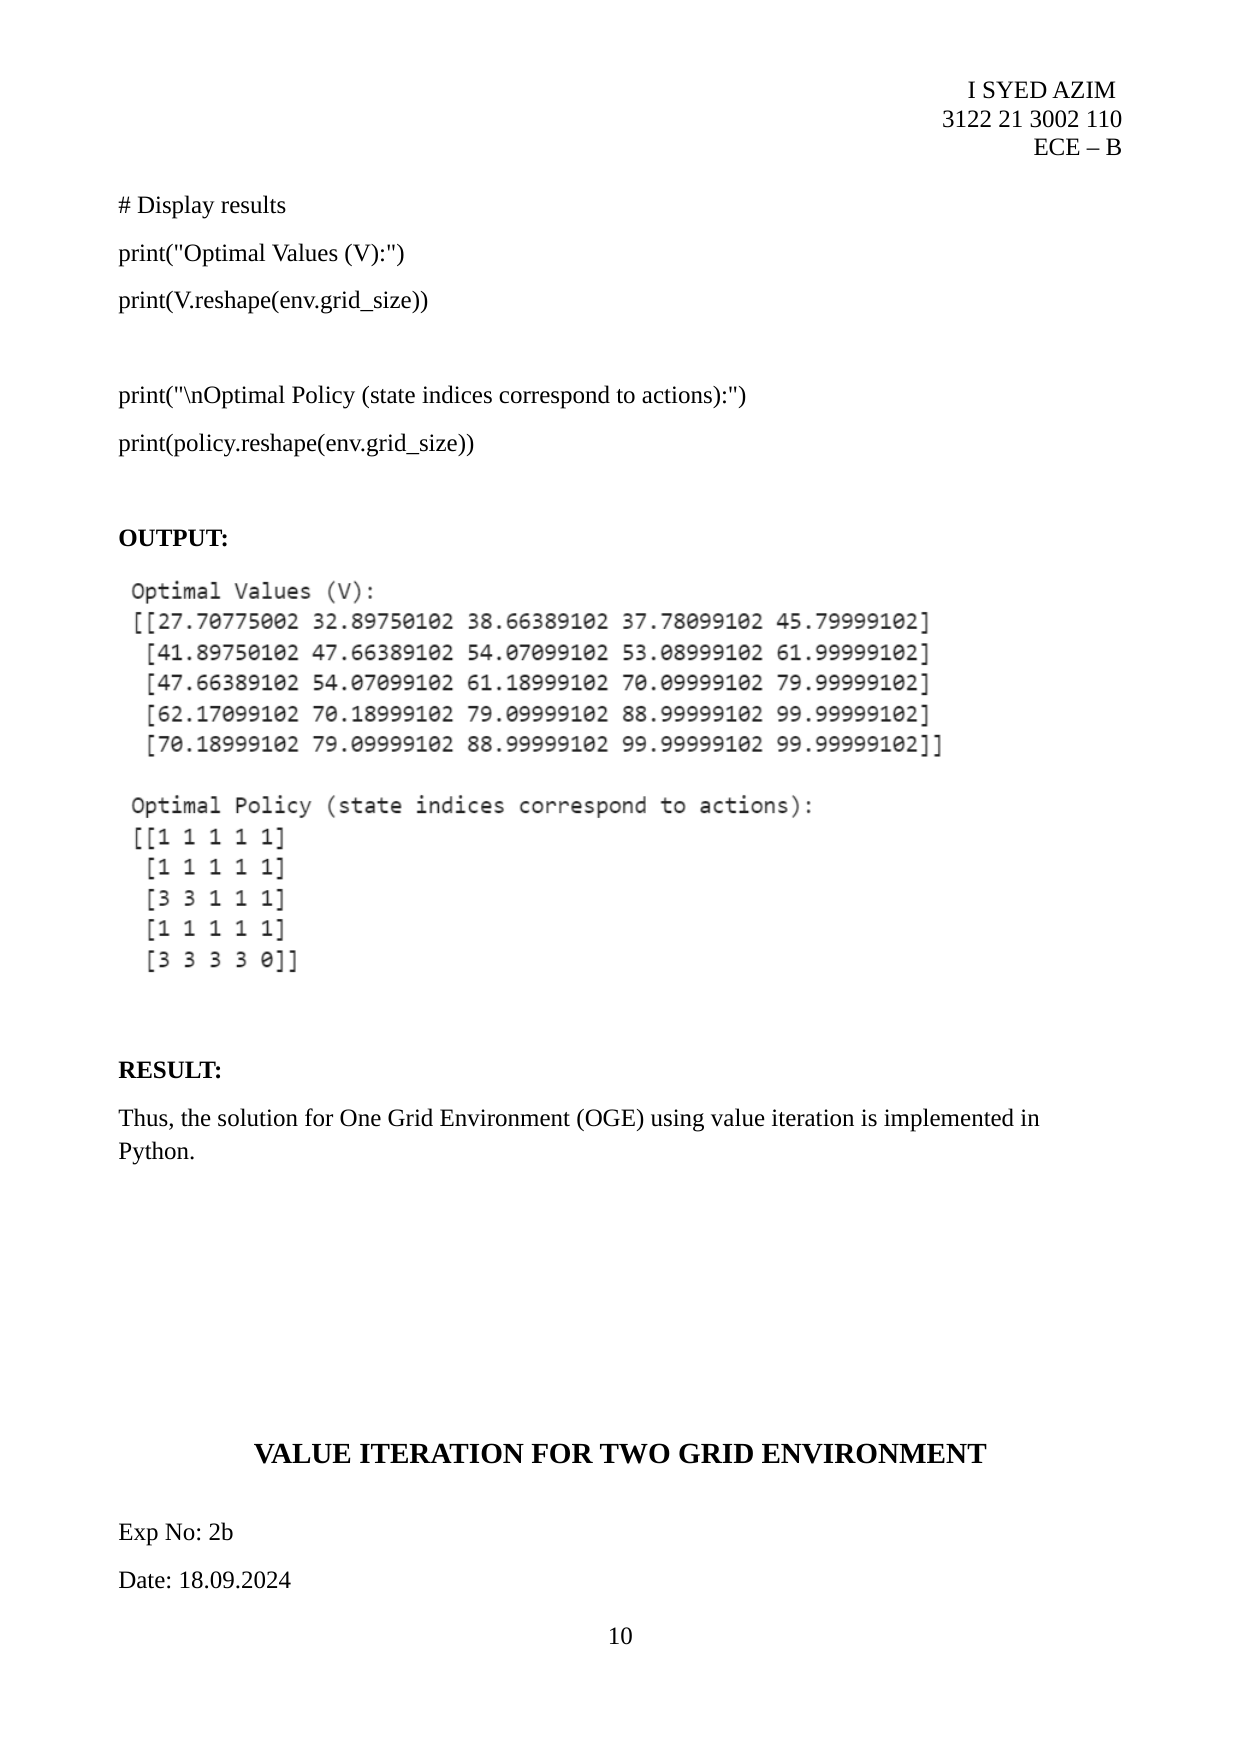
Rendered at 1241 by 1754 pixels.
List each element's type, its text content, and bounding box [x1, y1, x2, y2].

text OUTPUT: [118, 523, 1122, 552]
text RESULT: [118, 1055, 1122, 1084]
text print("Optimal Values (V):") [118, 238, 1122, 266]
text print("\nOptimal Policy (state indices correspond to actions):") [118, 380, 1122, 409]
text # Display results [118, 190, 1122, 219]
text print(V.reshape(env.grid_size)) [118, 285, 1122, 314]
text Exp No: 2b [118, 1517, 1122, 1546]
subtitle VALUE ITERATION FOR TWO GRID ENVIRONMENT [118, 1436, 1122, 1470]
text Thus, the solution for One Grid Environment (OGE) using value iteration is implemented in Python. [118, 1103, 1122, 1165]
text print(policy.reshape(env.grid_size)) [118, 428, 1122, 457]
text Date: 18.09.2024 [118, 1565, 1122, 1594]
